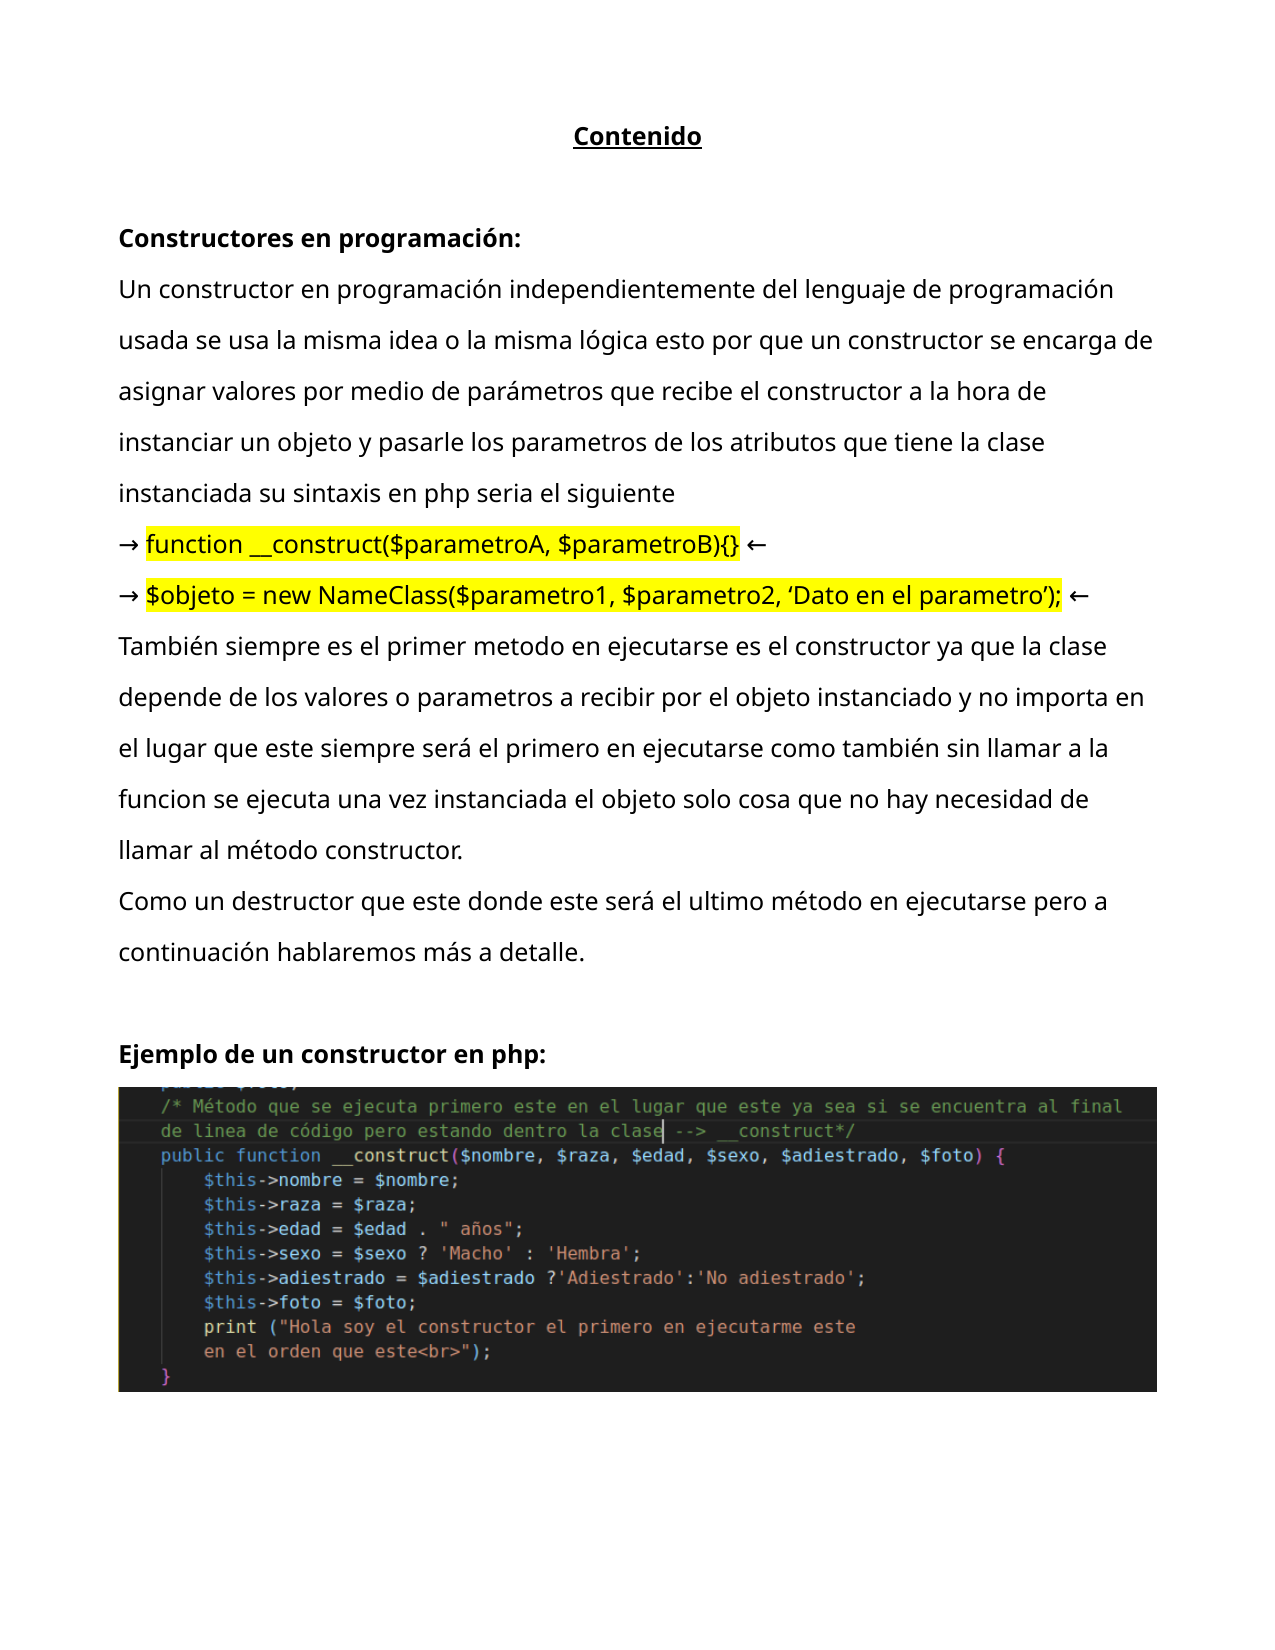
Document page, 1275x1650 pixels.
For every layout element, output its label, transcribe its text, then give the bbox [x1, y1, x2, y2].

text Un constructor en programación independientemente del lenguaje de programación usada se usa la misma idea o la misma lógica esto por que un constructor se encarga de asignar valores por medio de parámetros que recibe el constructor a la hora de instanciar un objeto y pasarle los parametros de los atributos que tiene la clase instanciada su sintaxis en php seria el siguiente [118, 271, 1157, 509]
text También siempre es el primer metodo en ejecutarse es el constructor ya que la clase depende de los valores o parametros a recibir por el objeto instanciado y no importa en el lugar que este siempre será el primero en ejecutarse como también sin llamar a la funcion se ejecuta una vez instanciada el objeto solo cosa que no hay necesidad de llamar al método constructor. [118, 628, 1157, 867]
text → $objeto = new NameClass($parametro1, $parametro2, ‘Dato en el parametro’); ← [118, 577, 1157, 612]
text Ejemplo de un constructor en php: [118, 1037, 1157, 1071]
text → function __construct($parametroA, $parametroB){} ← [118, 526, 1157, 561]
text Constructores en programación: [118, 220, 1157, 254]
picture [118, 1087, 1157, 1392]
text Contenido [118, 118, 1157, 152]
text Como un destructor que este donde este será el ultimo método en ejecutarse pero a continuación hablaremos más a detalle. [118, 884, 1157, 969]
